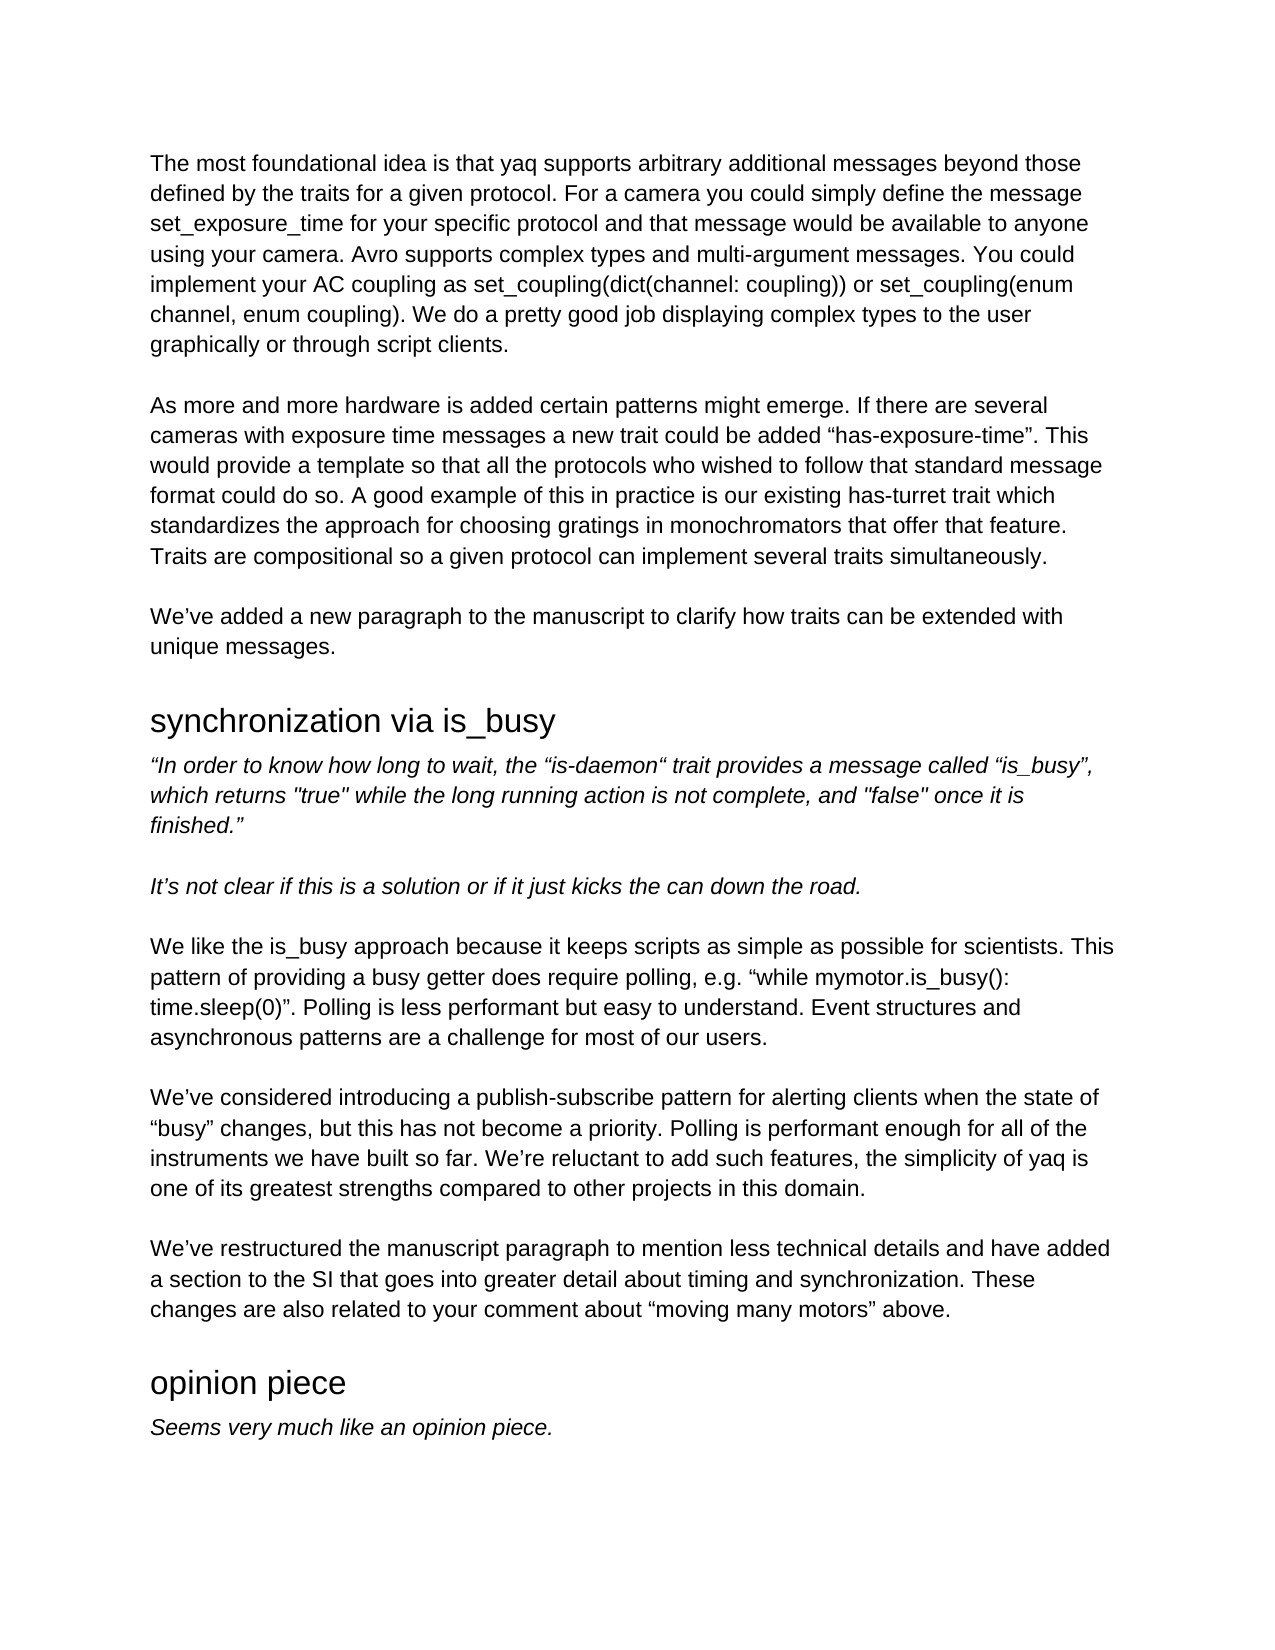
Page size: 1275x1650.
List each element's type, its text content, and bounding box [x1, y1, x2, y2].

text As more and more hardware is added certain patterns might emerge. If there are several cameras with exposure time messages a new trait could be added “has-exposure-time”. This would provide a template so that all the protocols who wished to follow that standard message format could do so. A good example of this in practice is our existing has-turret trait which standardizes the approach for choosing gratings in monochromators that offer that feature. Traits are compositional so a given protocol can implement several traits simultaneously. [150, 392, 1125, 569]
text The most foundational idea is that yaq supports arbitrary additional messages beyond those defined by the traits for a given protocol. For a camera you could simply define the message set_exposure_time for your specific protocol and that message would be available to anyone using your camera. Avro supports complex types and multi-argument messages. You could implement your AC coupling as set_coupling(dict(channel: coupling)) or set_coupling(enum channel, enum coupling). We do a pretty good job displaying complex types to the user graphically or through script clients. [150, 150, 1125, 358]
text Seems very much like an opinion piece. [150, 1414, 1125, 1441]
text We’ve considered introducing a publish-subscribe pattern for alerting clients when the state of “busy” changes, but this has not become a priority. Polling is performant enough for all of the instruments we have built so far. We’re reluctant to add such features, the simplicity of yaq is one of its greatest strengths compared to other projects in this domain. [150, 1084, 1125, 1201]
subtitle opinion piece [150, 1363, 1125, 1402]
text It’s not clear if this is a solution or if it just kicks the can down the road. [150, 873, 1125, 899]
text We’ve added a new paragraph to the manuscript to clarify how traits can be extended with unique messages. [150, 603, 1125, 660]
text We’ve restructured the manuscript paragraph to mention less technical details and have added a section to the SI that goes into greater detail about timing and synchronization. These changes are also related to your comment about “moving many motors” above. [150, 1235, 1125, 1322]
text We like the is_busy approach because it keeps scripts as simple as possible for scientists. This pattern of providing a busy getter does require polling, e.g. “while mymotor.is_busy(): time.sleep(0)”. Polling is less performant but easy to understand. Event structures and asynchronous patterns are a challenge for most of our users. [150, 933, 1125, 1050]
text “In order to know how long to wait, the “is-daemon“ trait provides a message called “is_busy”, which returns "true" while the long running action is not complete, and "false" once it is finished.” [150, 752, 1125, 839]
subtitle synchronization via is_busy [150, 701, 1125, 739]
